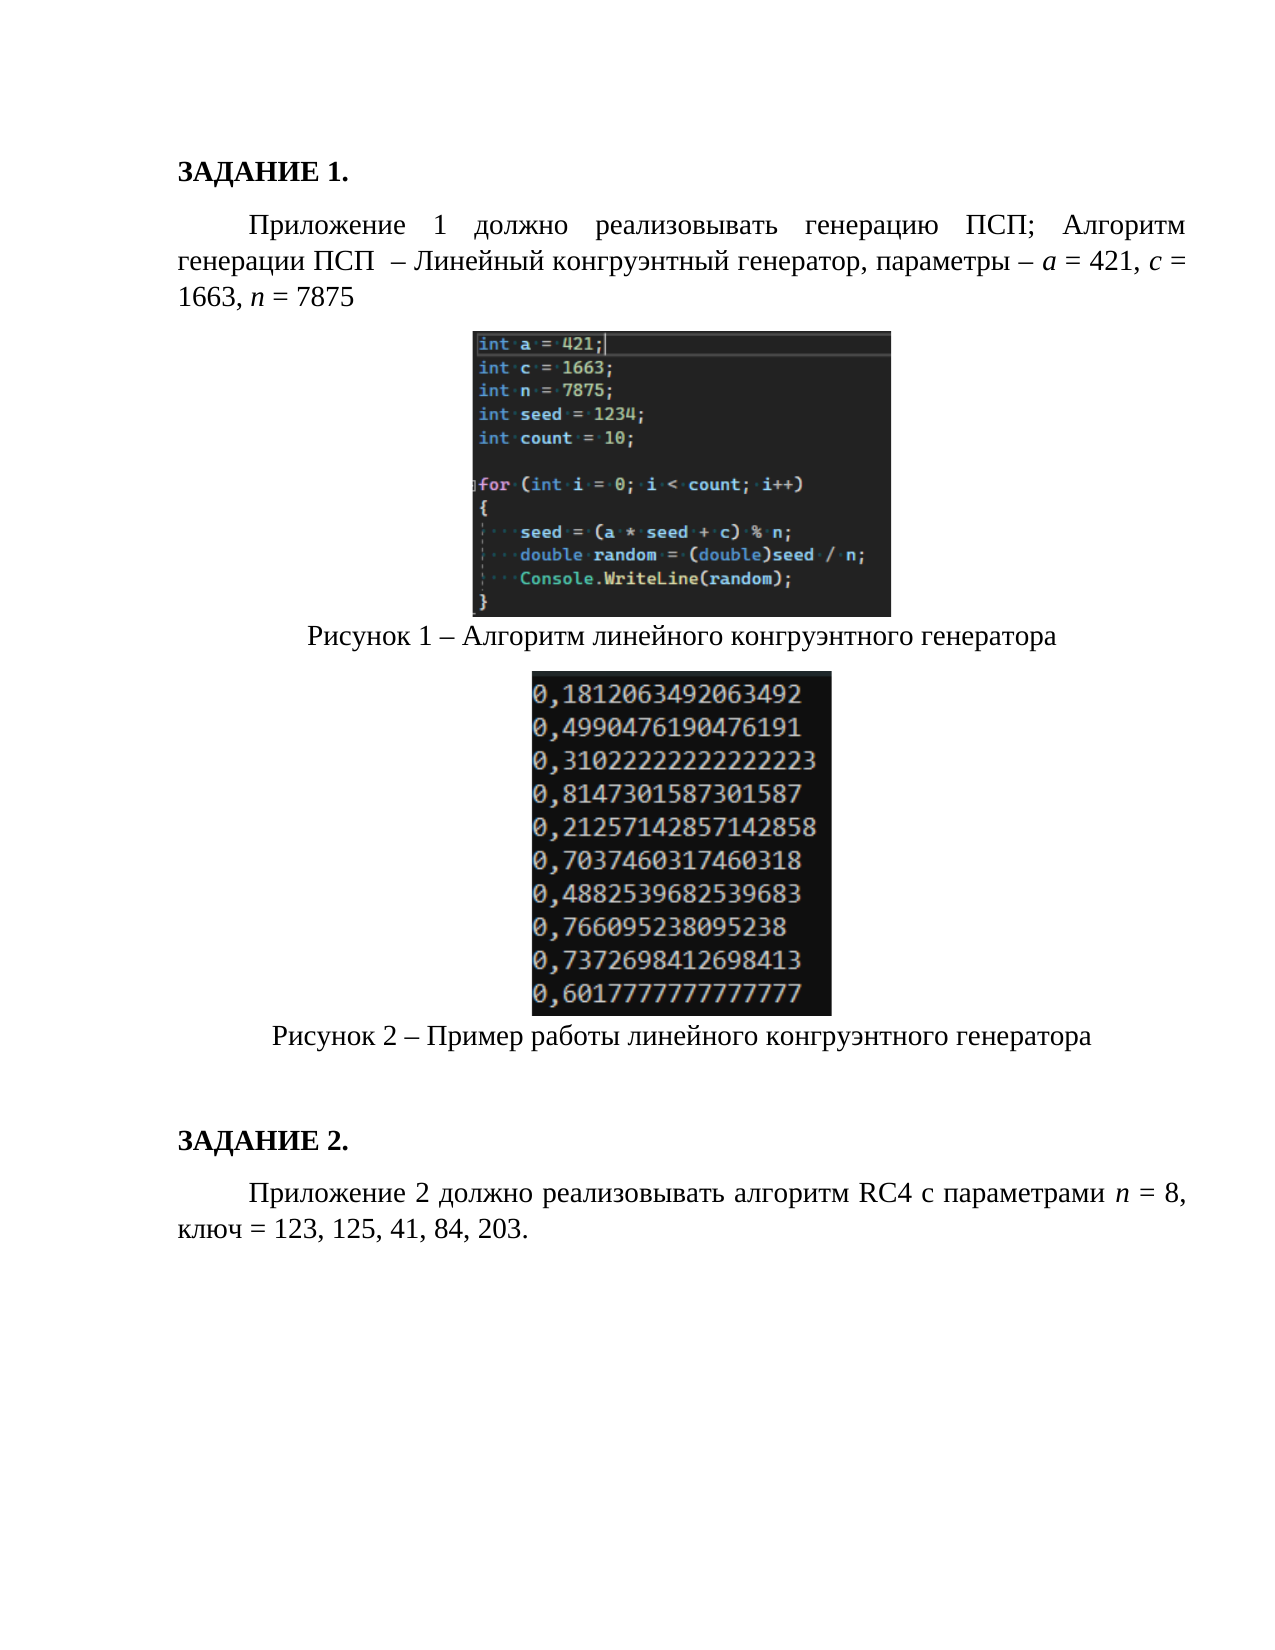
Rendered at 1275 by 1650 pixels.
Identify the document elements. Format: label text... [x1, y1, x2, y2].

text ЗАДАНИЕ 2. [177, 1123, 1186, 1156]
text Приложение 1 должно реализовывать генерацию ПСП; Алгоритм генерации ПСП – Линейный конгруэнтный генератор, параметры – а = 421, с = 1663, n = 7875 [177, 207, 1186, 312]
text Рисунок 2 – Пример работы линейного конгруэнтного генератора [177, 671, 1186, 1051]
text Рисунок 1 – Алгоритм линейного конгруэнтного генератора [177, 331, 1186, 652]
picture [531, 671, 832, 1016]
text ЗАДАНИЕ 1. [177, 154, 1186, 188]
picture [472, 331, 892, 617]
text Приложение 2 должно реализовывать алгоритм RC4 с параметрами n = 8, ключ = 123, 125, 41, 84, 203. [177, 1175, 1186, 1245]
